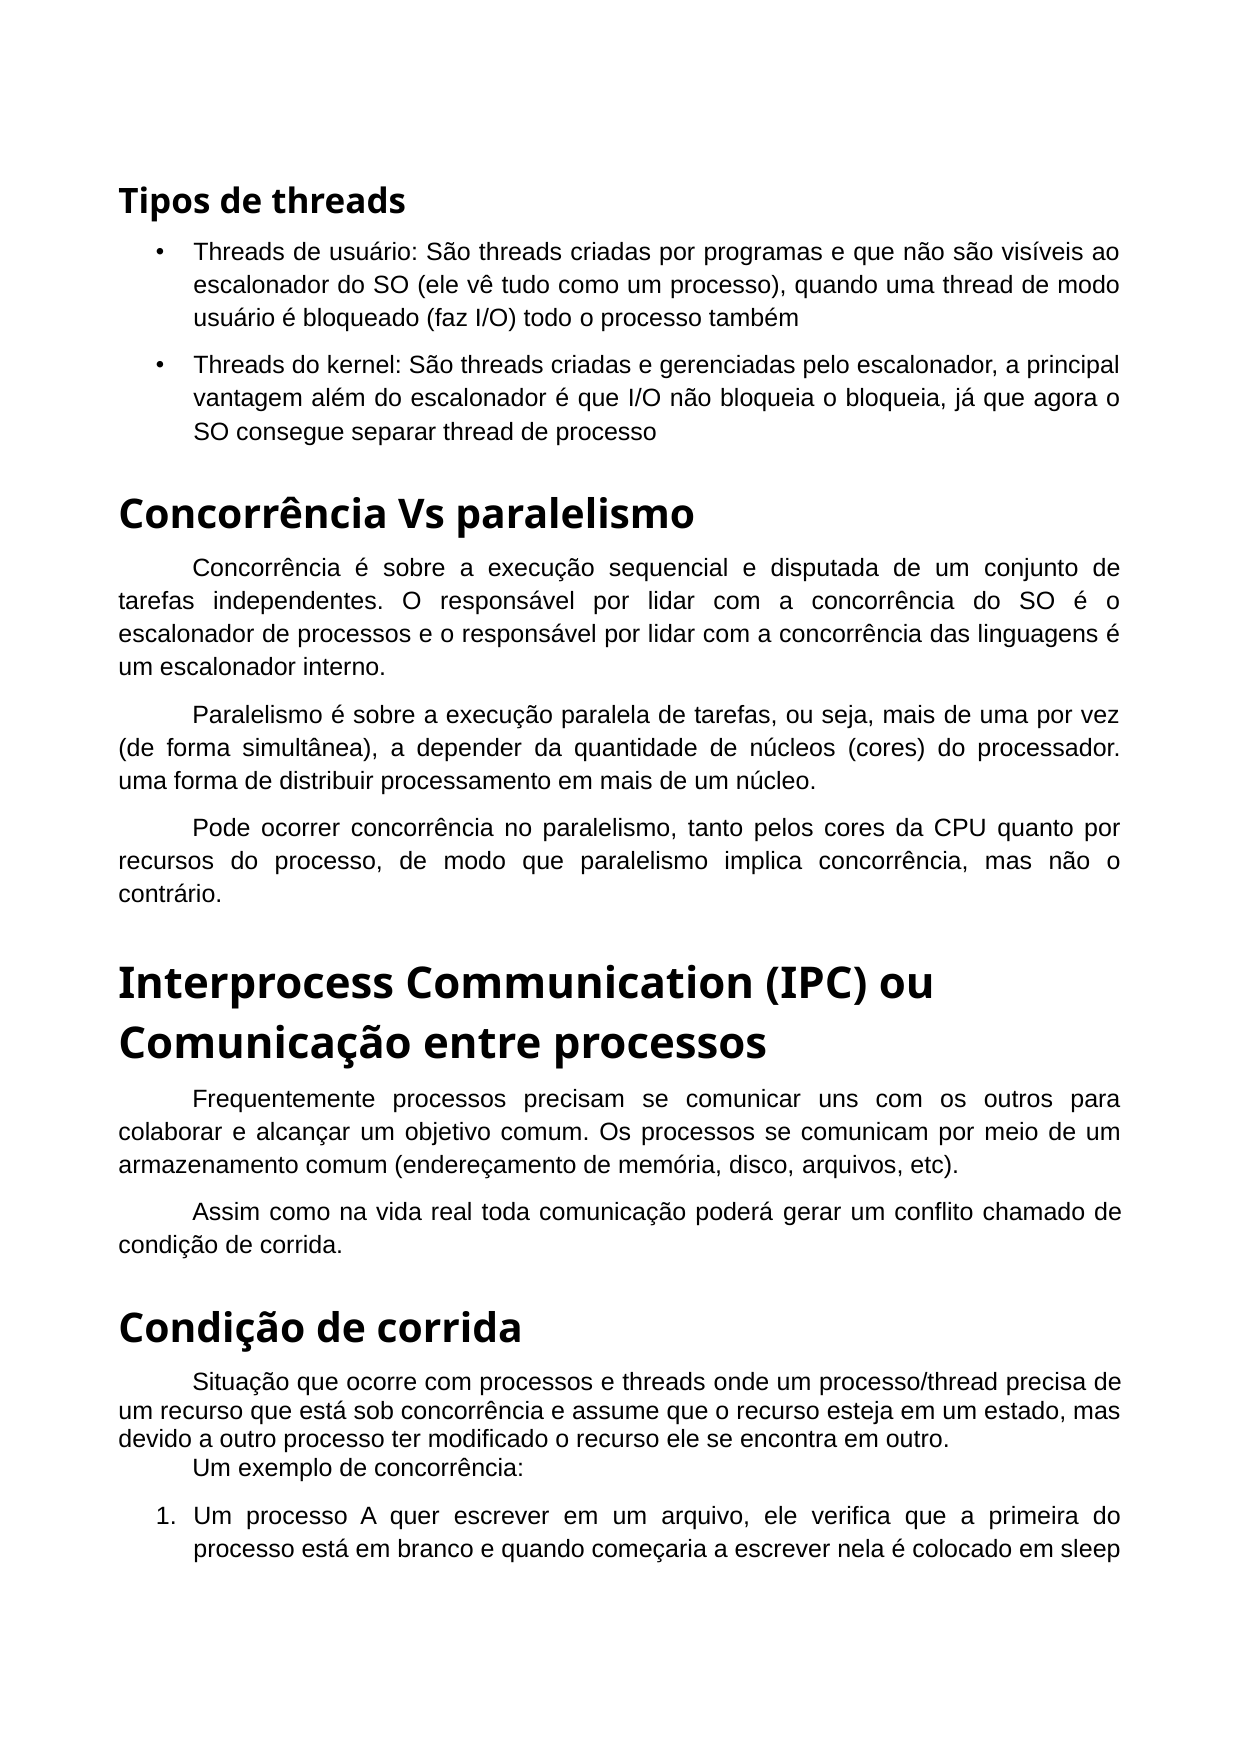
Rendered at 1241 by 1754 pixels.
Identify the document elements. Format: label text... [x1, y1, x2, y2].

text Frequentemente processos precisam se comunicar uns com os outros para colaborar e alcançar um objetivo comum. Os processos se comunicam por meio de um armazenamento comum (endereçamento de memória, disco, arquivos, etc). [118, 1084, 1122, 1178]
list Um processo A quer escrever em um arquivo, ele verifica que a primeira do processo está em branco e quando começaria a escrever nela é colocado em sleep [156, 1501, 1122, 1562]
text Concorrência é sobre a execução sequencial e disputada de um conjunto de tarefas independentes. O responsável por lidar com a concorrência do SO é o escalonador de processos e o responsável por lidar com a concorrência das linguagens é um escalonador interno. [118, 553, 1122, 681]
text Pode ocorrer concorrência no paralelismo, tanto pelos cores da CPU quanto por recursos do processo, de modo que paralelismo implica concorrência, mas não o contrário. [118, 813, 1122, 908]
list Threads do kernel: São threads criadas e gerenciadas pelo escalonador, a principal vantagem além do escalonador é que I/O não bloqueia o bloqueia, já que agora o SO consegue separar thread de processo [156, 350, 1122, 445]
subtitle Tipos de threads [118, 176, 1122, 224]
text Situação que ocorre com processos e threads onde um processo/thread precisa de um recurso que está sob concorrência e assume que o recurso esteja em um estado, mas devido a outro processo ter modificado o recurso ele se encontra em outro. [118, 1367, 1122, 1453]
list Threads de usuário: São threads criadas por programas e que não são visíveis ao escalonador do SO (ele vê tudo como um processo), quando uma thread de modo usuário é bloqueado (faz I/O) todo o processo também [156, 237, 1122, 331]
subtitle Condição de corrida [118, 1299, 1122, 1354]
text Um exemplo de concorrência: [118, 1453, 1122, 1482]
text Assim como na vida real toda comunicação poderá gerar um conflito chamado de condição de corrida. [118, 1197, 1122, 1259]
subtitle Concorrência Vs paralelismo [118, 485, 1122, 541]
subtitle Interprocess Communication (IPC) ou Comunicação entre processos [118, 952, 1122, 1071]
text Paralelismo é sobre a execução paralela de tarefas, ou seja, mais de uma por vez (de forma simultânea), a depender da quantidade de núcleos (cores) do processador. uma forma de distribuir processamento em mais de um núcleo. [118, 700, 1122, 794]
